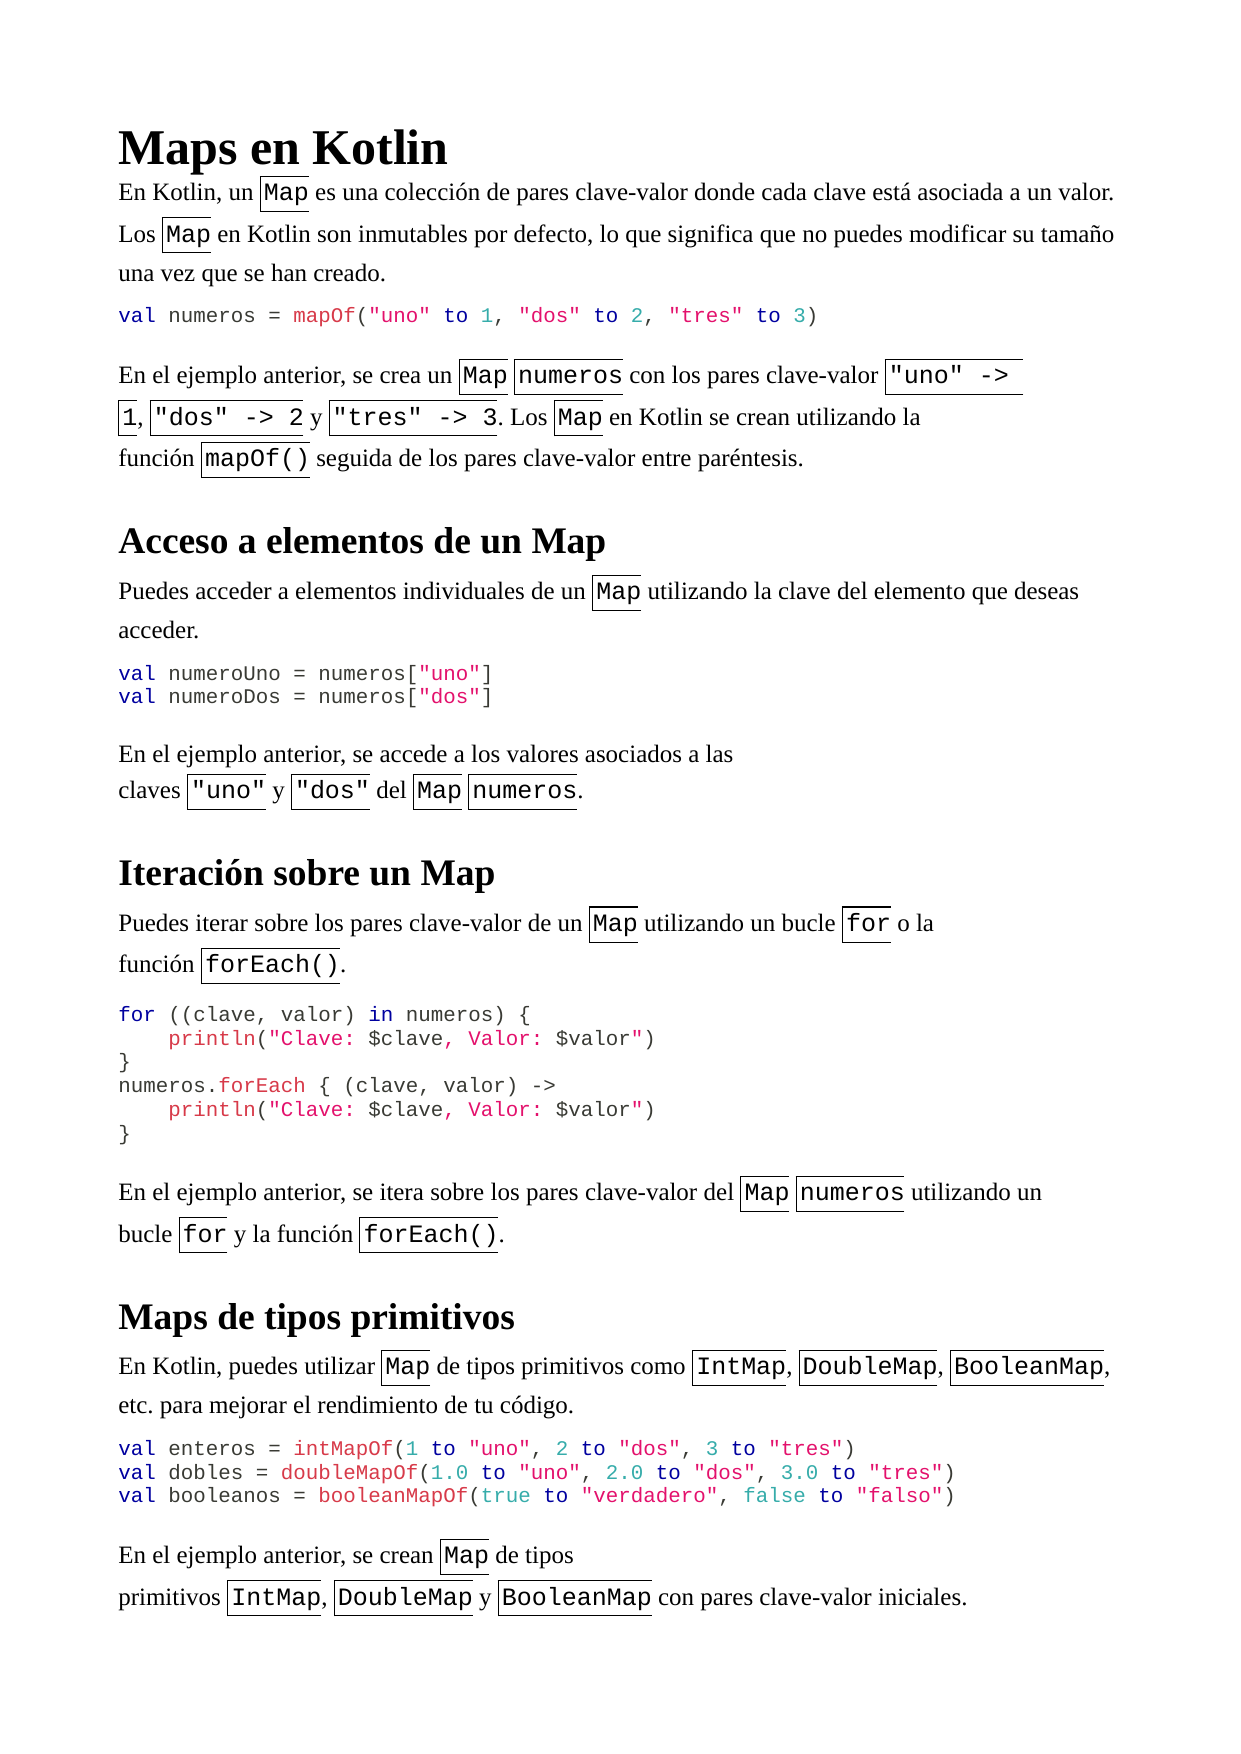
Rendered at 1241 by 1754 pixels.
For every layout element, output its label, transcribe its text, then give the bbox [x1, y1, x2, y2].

text val dobles = doubleMapOf(1.0 to "uno", 2.0 to "dos", 3.0 to "tres") [118, 1462, 1122, 1485]
text val numeroDos = numeros["dos"] [118, 686, 1122, 710]
text En el ejemplo anterior, se itera sobre los pares clave-valor del Map numeros utilizando un bucle for y la función forEach(). [118, 1176, 1122, 1253]
subtitle Maps de tipos primitivos​ [118, 1294, 1122, 1337]
text numeros.forEach { (clave, valor) -> [118, 1075, 1122, 1099]
text En el ejemplo anterior, se crea un Map numeros con los pares clave-valor "uno" -> 1, "dos" -> 2 y "tres" -> 3. Los Map en Kotlin se crean utilizando la función mapOf() seguida de los pares clave-valor entre paréntesis. [118, 358, 1122, 478]
subtitle Acceso a elementos de un Map​ [118, 519, 1122, 562]
text } [118, 1052, 1122, 1075]
text val enteros = intMapOf(1 to "uno", 2 to "dos", 3 to "tres") [118, 1438, 1122, 1462]
text En el ejemplo anterior, se crean Map de tipos primitivos IntMap, DoubleMap y BooleanMap con pares clave-valor iniciales. [118, 1538, 1122, 1616]
text En el ejemplo anterior, se accede a los valores asociados a las claves "uno" y "dos" del Map numeros. [118, 739, 1122, 810]
text println("Clave: $clave, Valor: $valor") [118, 1028, 1122, 1052]
subtitle Iteración sobre un Map​ [118, 851, 1122, 894]
text } [118, 1122, 1122, 1146]
text val numeros = mapOf("uno" to 1, "dos" to 2, "tres" to 3) [118, 305, 1122, 329]
text En Kotlin, un Map es una colección de pares clave-valor donde cada clave está asociada a un valor. Los Map en Kotlin son inmutables por defecto, lo que significa que no puedes modificar su tamaño una vez que se han creado. [118, 176, 1122, 287]
text val numeroUno = numeros["uno"] [118, 663, 1122, 686]
text Puedes iterar sobre los pares clave-valor de un Map utilizando un bucle for o la función forEach(). [118, 906, 1122, 984]
text En Kotlin, puedes utilizar Map de tipos primitivos como IntMap, DoubleMap, BooleanMap, etc. para mejorar el rendimiento de tu código. [118, 1350, 1122, 1419]
text Puedes acceder a elementos individuales de un Map utilizando la clave del elemento que deseas acceder. [118, 574, 1122, 644]
text for ((clave, valor) in numeros) { [118, 1004, 1122, 1028]
text val booleanos = booleanMapOf(true to "verdadero", false to "falso") [118, 1485, 1122, 1509]
subtitle Maps en Kotlin [118, 118, 1122, 176]
text println("Clave: $clave, Valor: $valor") [118, 1099, 1122, 1122]
